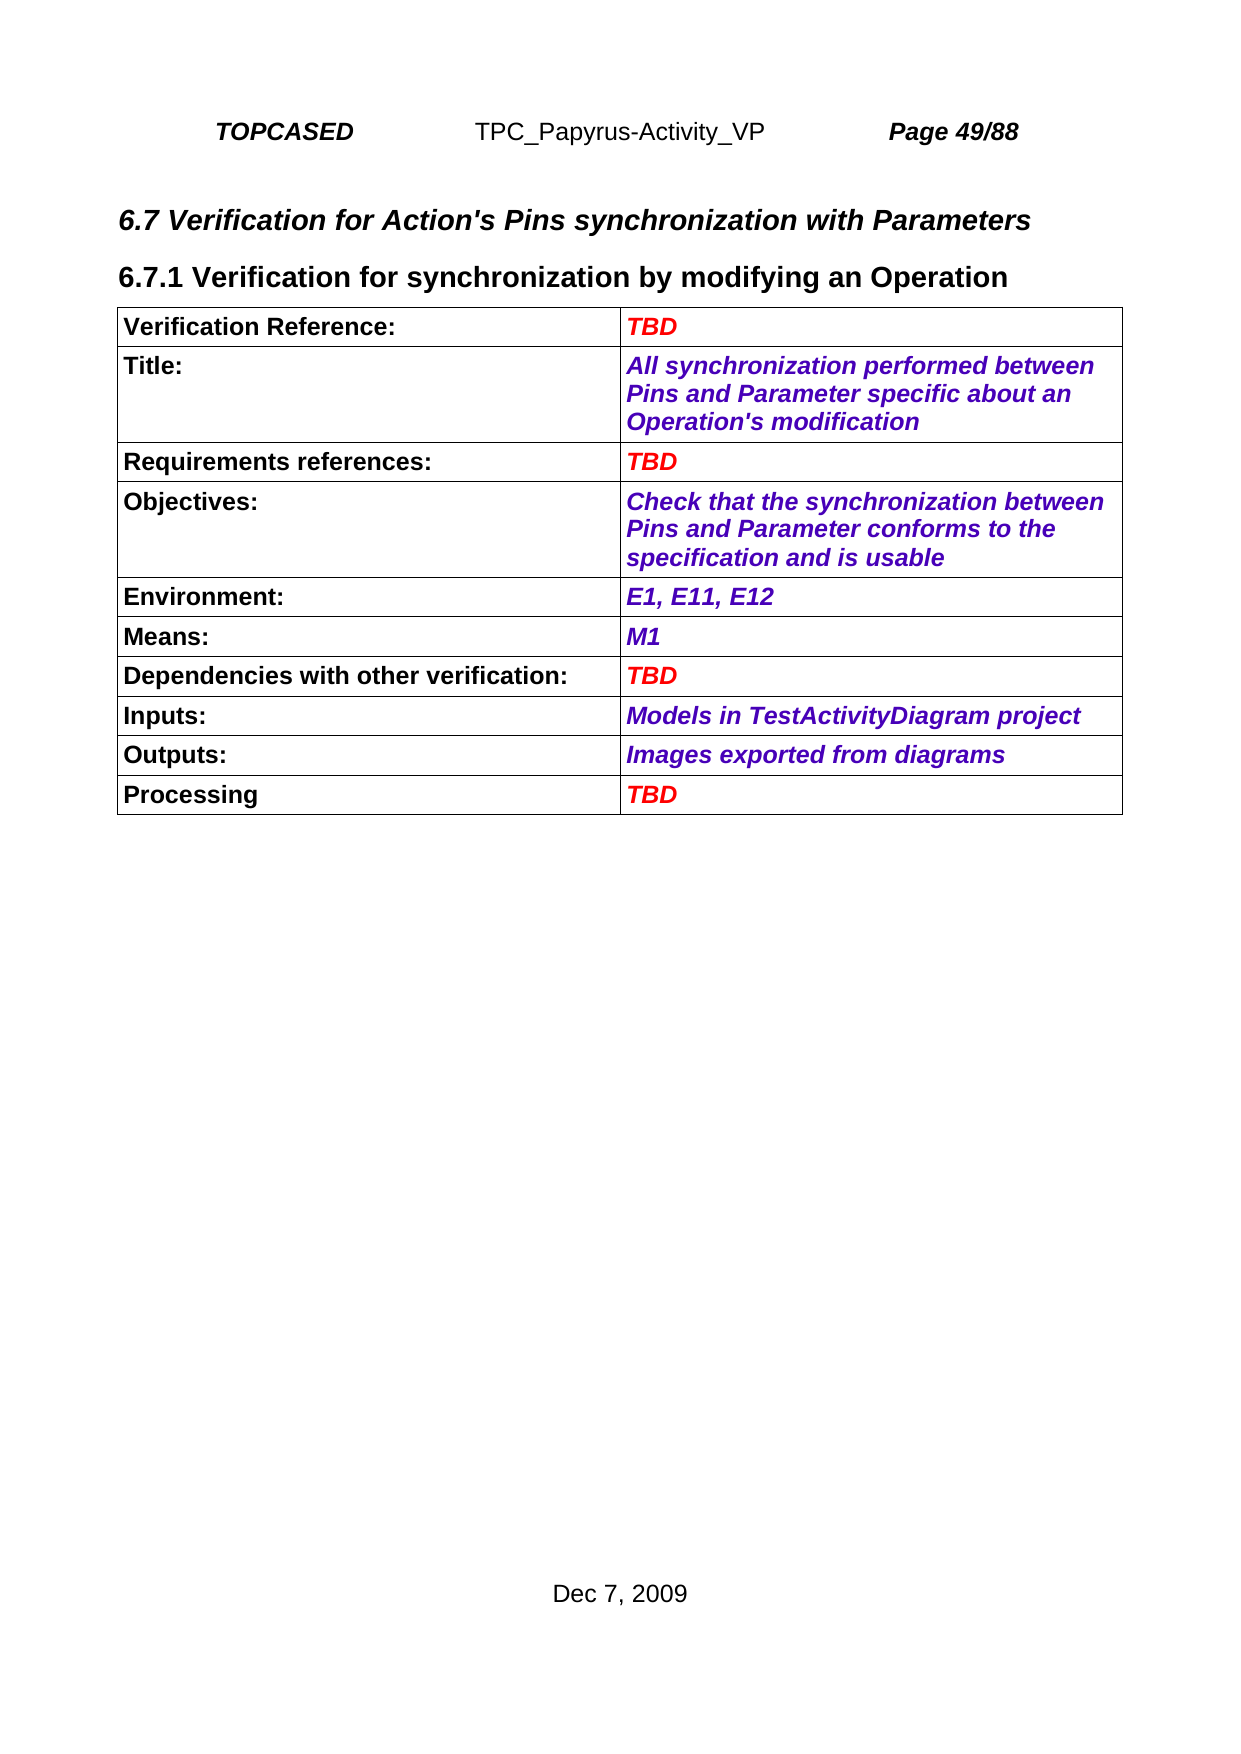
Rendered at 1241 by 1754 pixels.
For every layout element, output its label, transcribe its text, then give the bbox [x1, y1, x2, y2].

subtitle Verification for Action's Pins synchronization with Parameters [118, 204, 1122, 236]
table_cell Objectives: [118, 482, 620, 577]
table_cell Inputs: [118, 697, 620, 735]
table_header Verification Reference: [118, 308, 620, 346]
table_cell Dependencies with other verification: [118, 657, 620, 696]
table_cell TBD [621, 776, 1122, 814]
table_cell Requirements references: [118, 443, 620, 481]
table_cell Processing [118, 776, 620, 814]
table_cell Images exported from diagrams [621, 736, 1122, 775]
table_cell E1, E11, E12 [621, 578, 1122, 616]
table_cell Models in TestActivityDiagram project [621, 697, 1122, 735]
subtitle Verification for synchronization by modifying an Operation [118, 261, 1122, 294]
table_header TBD [621, 308, 1122, 346]
table_cell Title: [118, 347, 620, 442]
table_cell TBD [621, 657, 1122, 696]
table_cell Check that the synchronization between Pins and Parameter conforms to the specification and is usable [621, 482, 1122, 577]
table_cell Outputs: [118, 736, 620, 775]
table_cell Means: [118, 617, 620, 656]
table_cell M1 [621, 617, 1122, 656]
table_cell Environment: [118, 578, 620, 616]
table_cell TBD [621, 443, 1122, 481]
table_cell All synchronization performed between Pins and Parameter specific about an Operation's modification [621, 347, 1122, 442]
